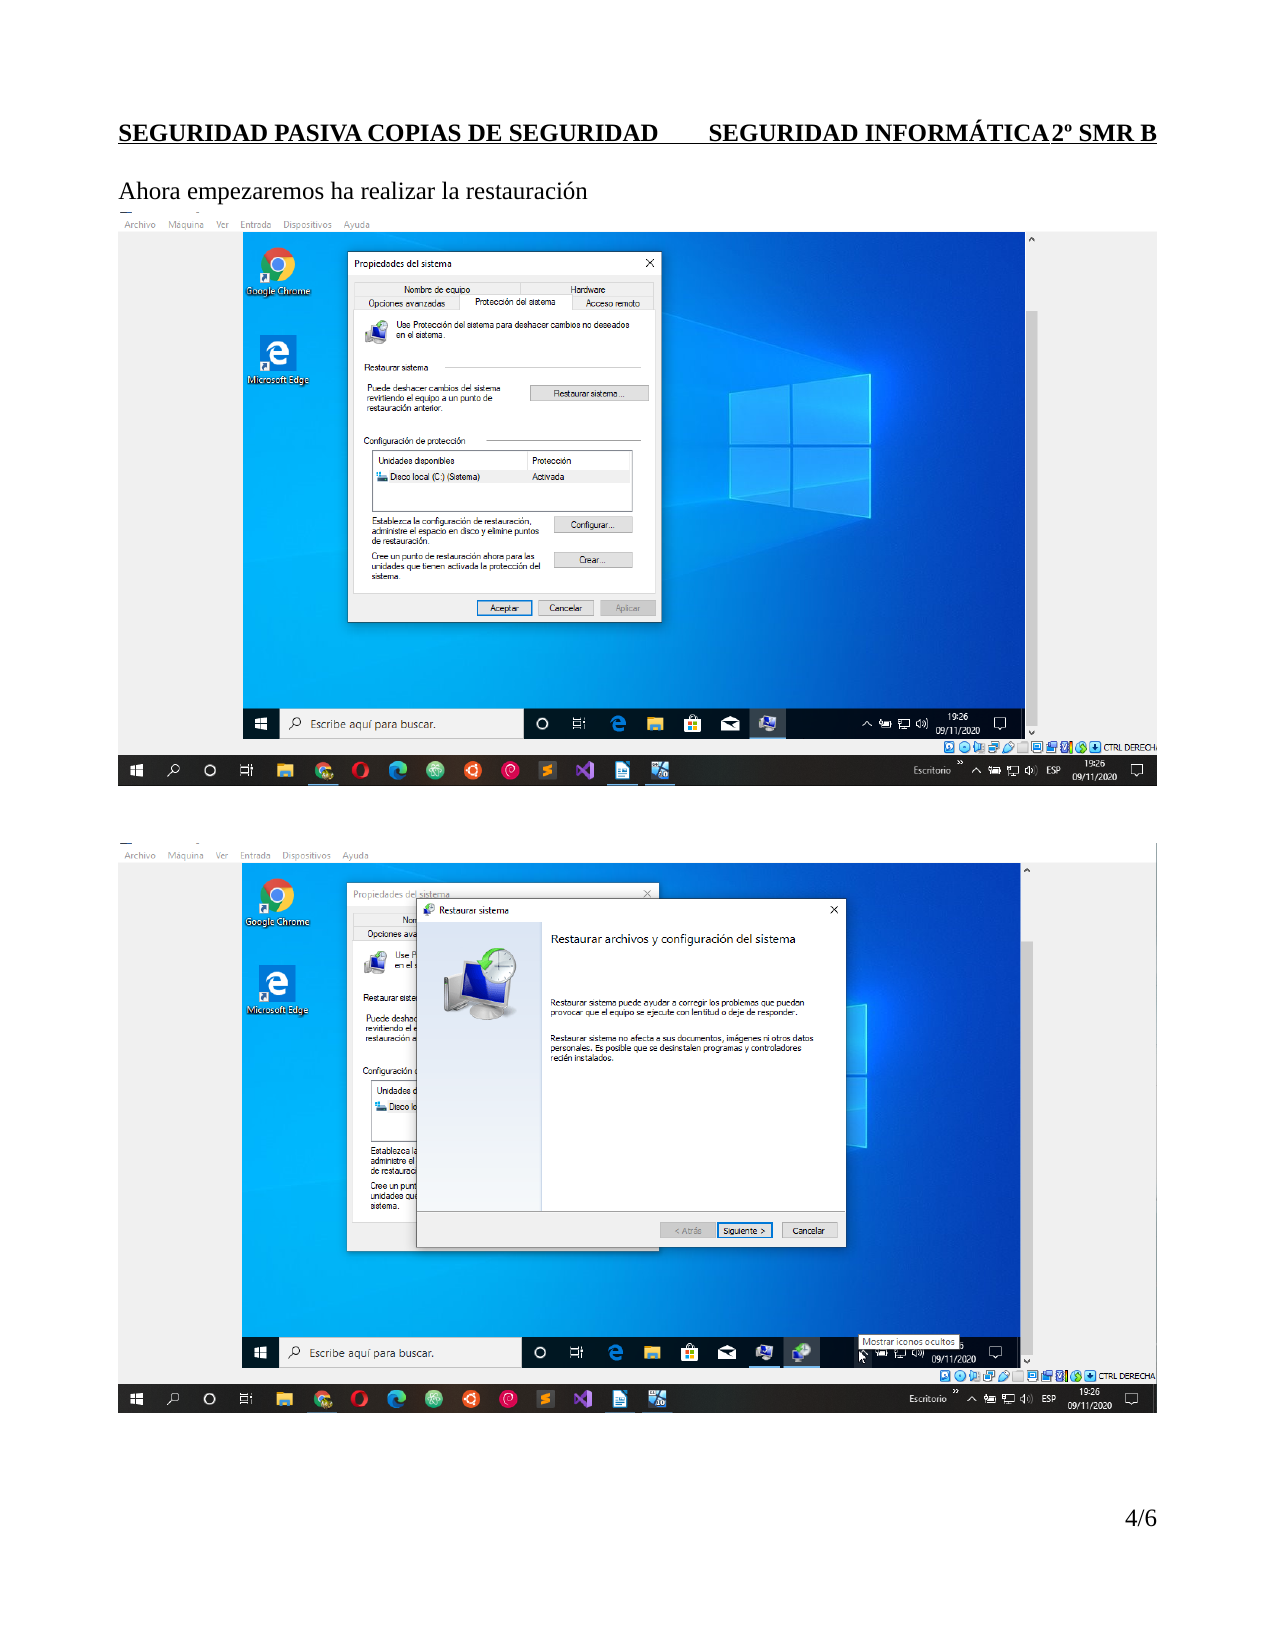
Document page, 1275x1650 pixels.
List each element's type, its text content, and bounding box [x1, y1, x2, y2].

picture [118, 843, 1157, 1413]
picture [118, 212, 1157, 786]
text Ahora empezaremos ha realizar la restauración [118, 176, 1157, 205]
